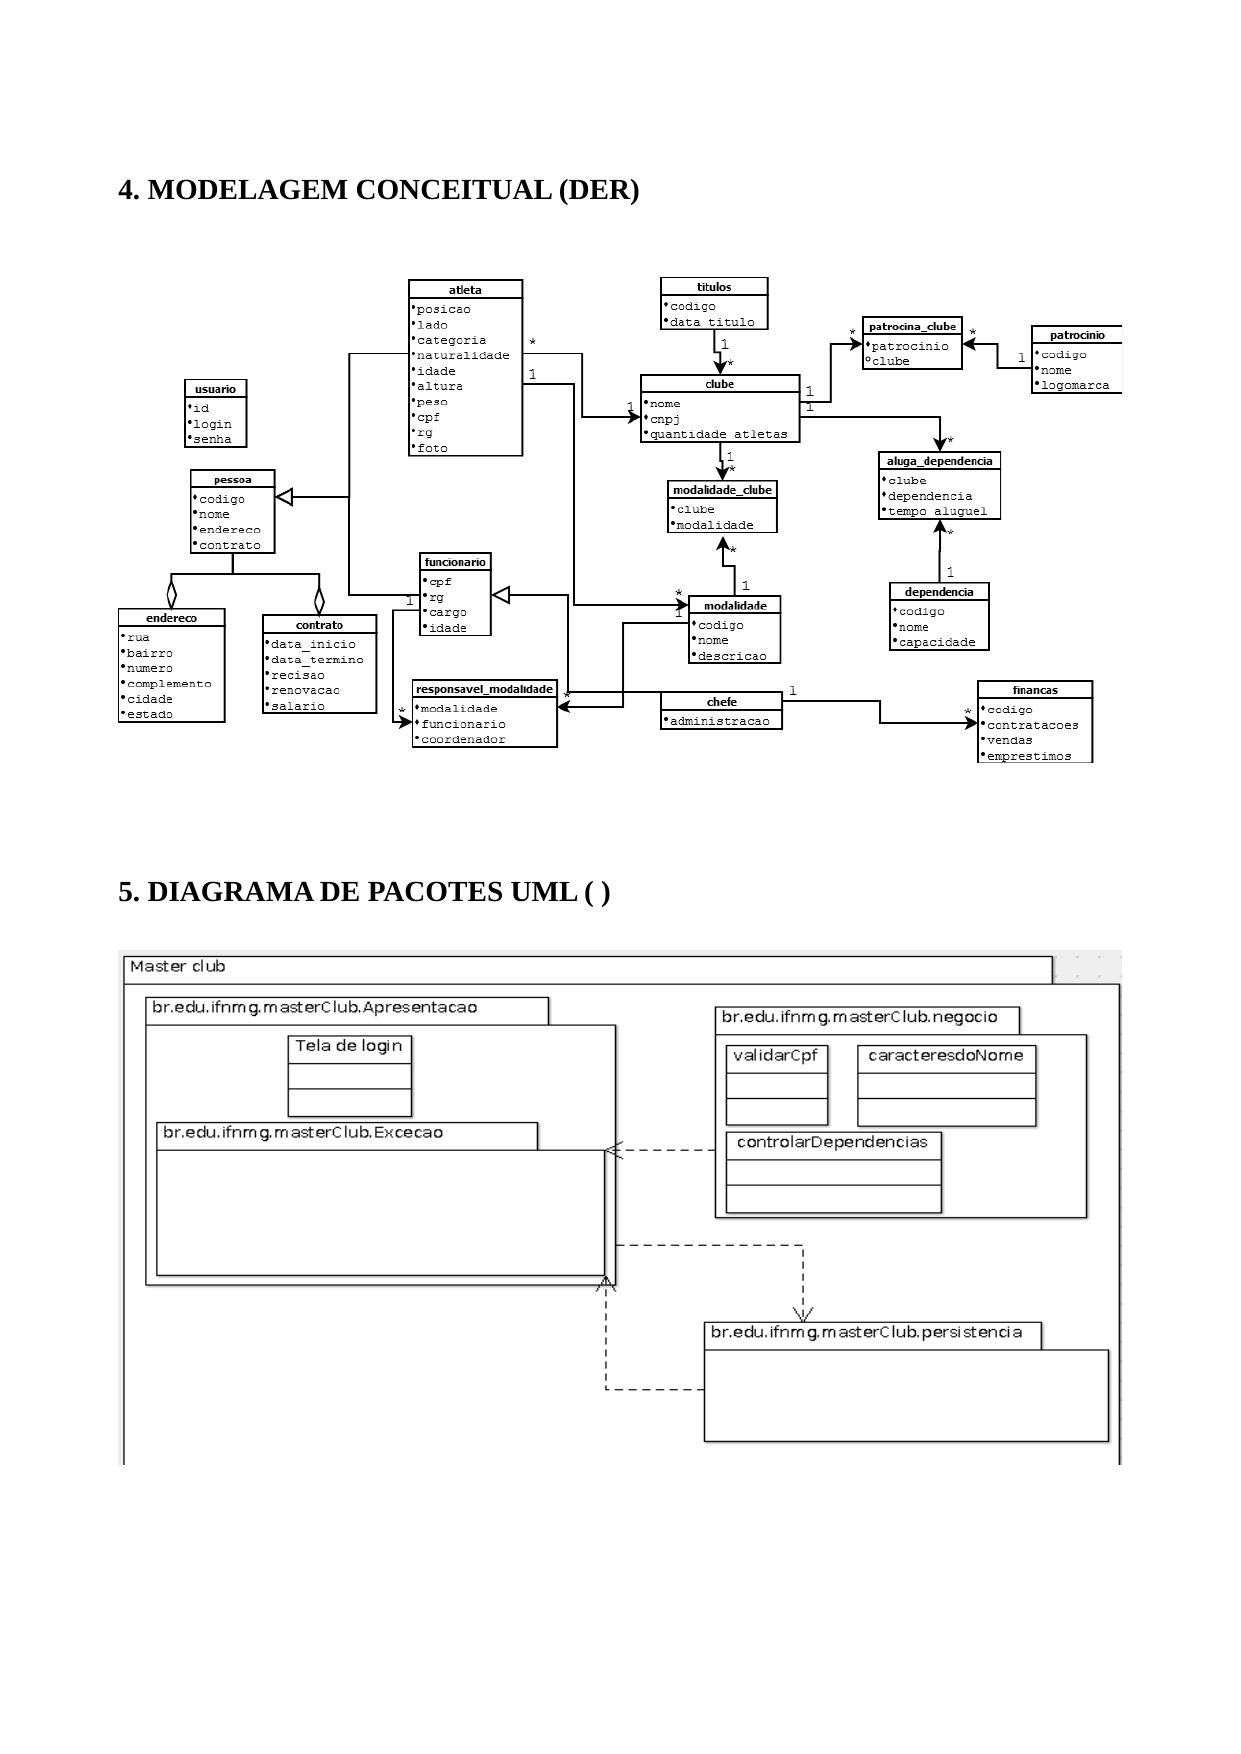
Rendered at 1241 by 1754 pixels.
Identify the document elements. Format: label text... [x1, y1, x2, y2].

subtitle 5. DIAGRAMA DE PACOTES UML ( ) [118, 874, 1122, 907]
subtitle 4. MODELAGEM CONCEITUAL (DER) [118, 172, 1122, 205]
